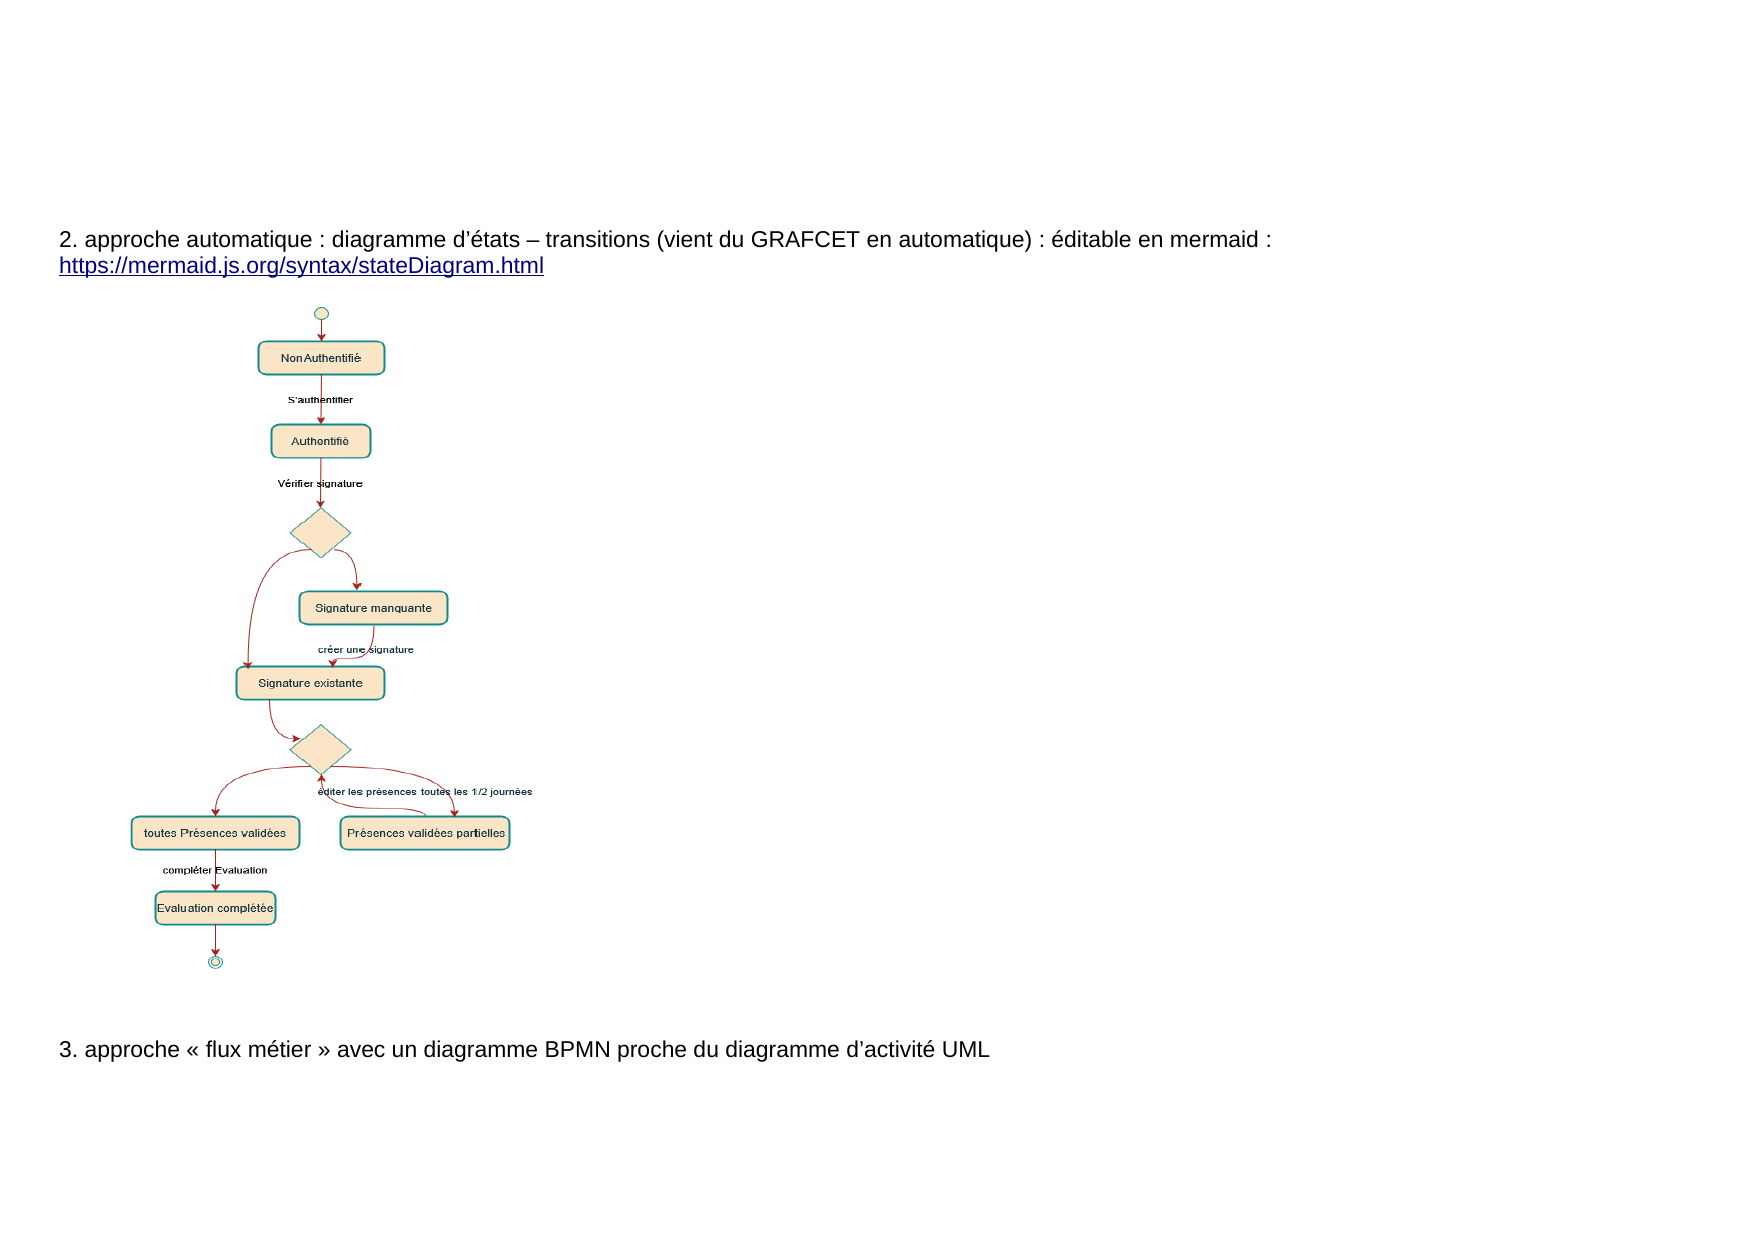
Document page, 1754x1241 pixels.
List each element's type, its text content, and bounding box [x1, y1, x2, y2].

subtitle 3. approche « flux métier » avec un diagramme BPMN proche du diagramme d’activité UML [59, 1036, 1695, 1063]
subtitle 2. approche automatique : diagramme d’états – transitions (vient du GRAFCET en automatique) : éditable en mermaid : https://mermaid.js.org/syntax/stateDiagram.html [59, 226, 1695, 279]
picture [130, 307, 534, 969]
